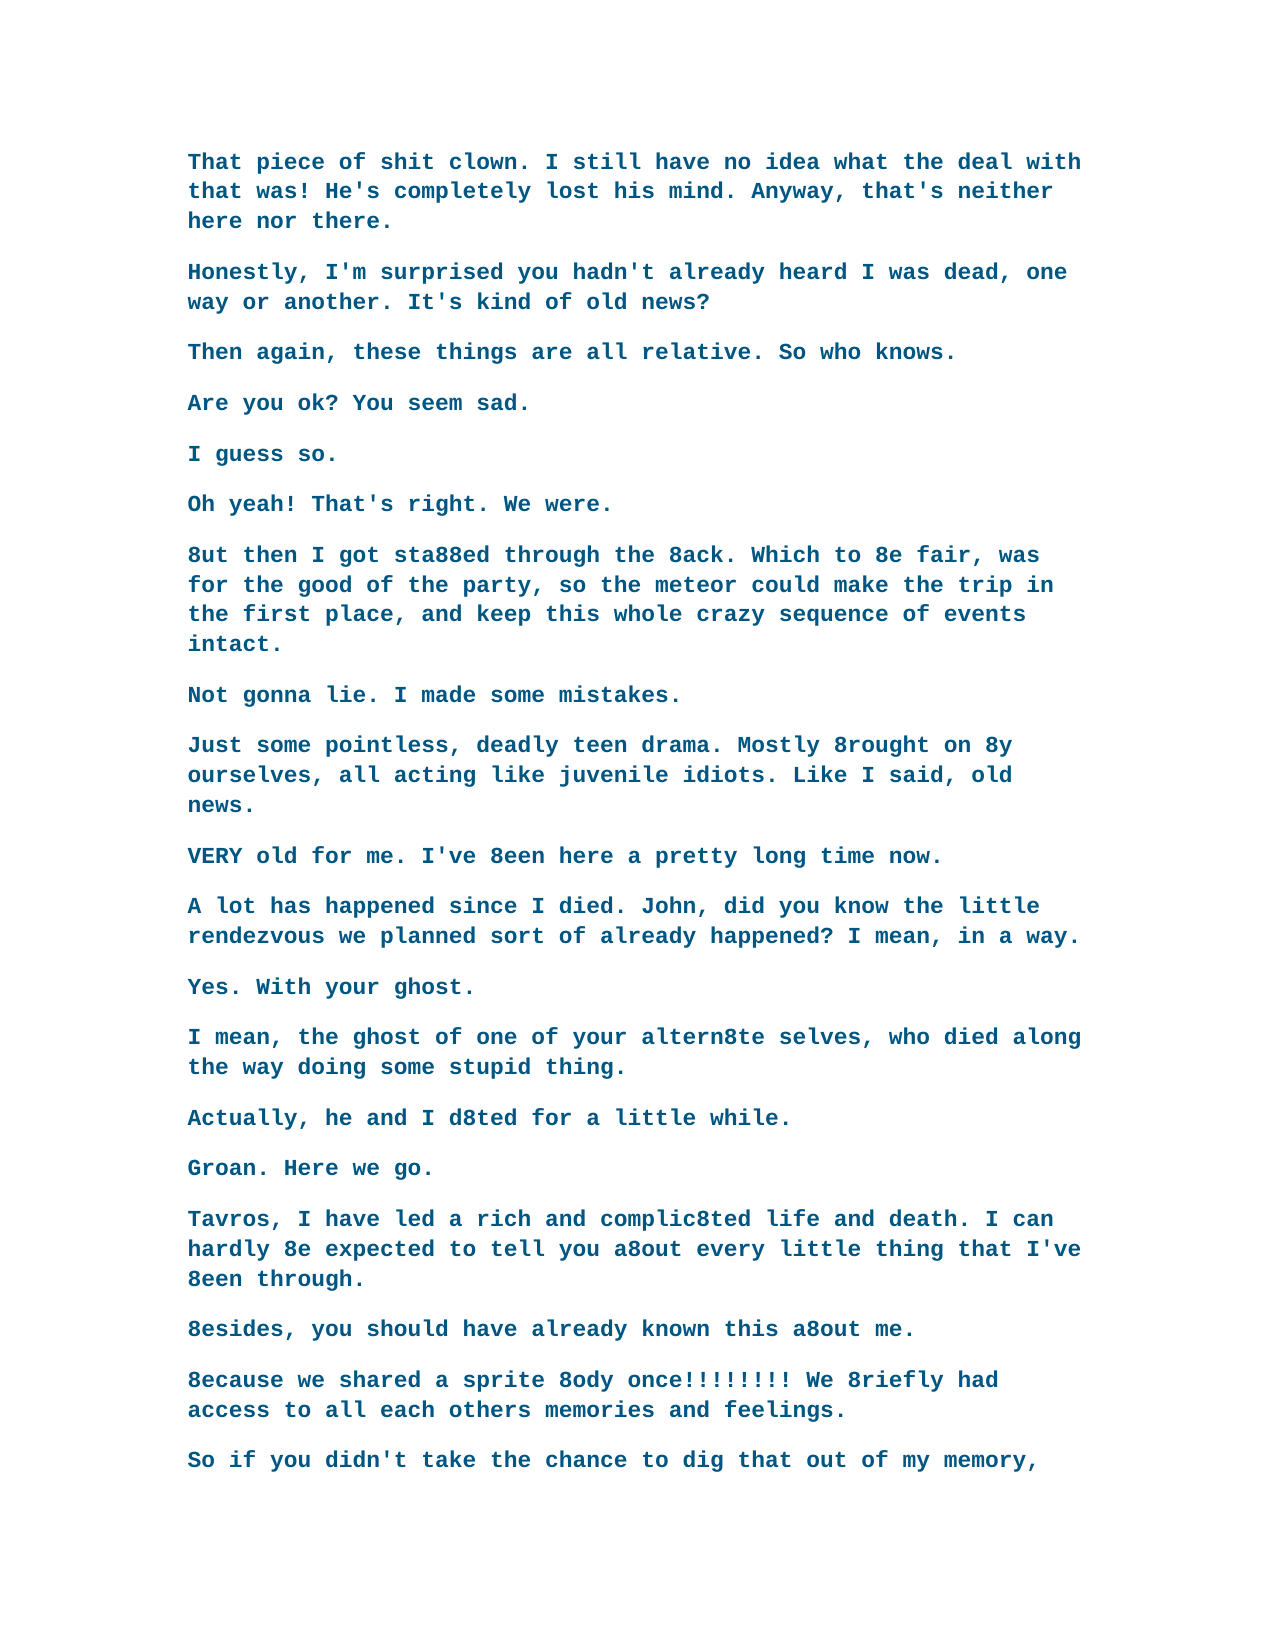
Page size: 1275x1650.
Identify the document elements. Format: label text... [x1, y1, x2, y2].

text Yes. With your ghost. [187, 975, 1087, 1001]
text Honestly, I'm surprised you hadn't already heard I was dead, one way or another. It's kind of old news? [187, 260, 1087, 316]
text Tavros, I have led a rich and complic8ted life and death. I can hardly 8e expected to tell you a8out every little thing that I've 8een through. [187, 1207, 1087, 1293]
text Just some pointless, deadly teen drama. Mostly 8rought on 8y ourselves, all acting like juvenile idiots. Like I said, old news. [187, 734, 1087, 819]
text A lot has happened since I died. John, did you know the little rendezvous we planned sort of already happened? I mean, in a way. [187, 894, 1087, 950]
text I mean, the ghost of one of your altern8te selves, who died along the way doing some stupid thing. [187, 1026, 1087, 1081]
text I guess so. [187, 442, 1087, 468]
text Are you ok? You seem sad. [187, 391, 1087, 417]
text Oh yeah! That's right. We were. [187, 492, 1087, 518]
text Groan. Here we go. [187, 1157, 1087, 1183]
text 8ut then I got sta88ed through the 8ack. Which to 8e fair, was for the good of the party, so the meteor could make the trip in the first place, and keep this whole crazy sequence of events intact. [187, 543, 1087, 658]
text Not gonna lie. I made some mistakes. [187, 683, 1087, 709]
text 8ecause we shared a sprite 8ody once!!!!!!!! We 8riefly had access to all each others memories and feelings. [187, 1368, 1087, 1424]
text Then again, these things are all relative. So who knows. [187, 341, 1087, 367]
text That piece of shit clown. I still have no idea what the deal with that was! He's completely lost his mind. Anyway, that's neither here nor there. [187, 150, 1087, 236]
text VERY old for me. I've 8een here a pretty long time now. [187, 844, 1087, 870]
text So if you didn't take the chance to dig that out of my memory, [187, 1448, 1087, 1474]
text Actually, he and I d8ted for a little while. [187, 1106, 1087, 1132]
text 8esides, you should have already known this a8out me. [187, 1317, 1087, 1343]
